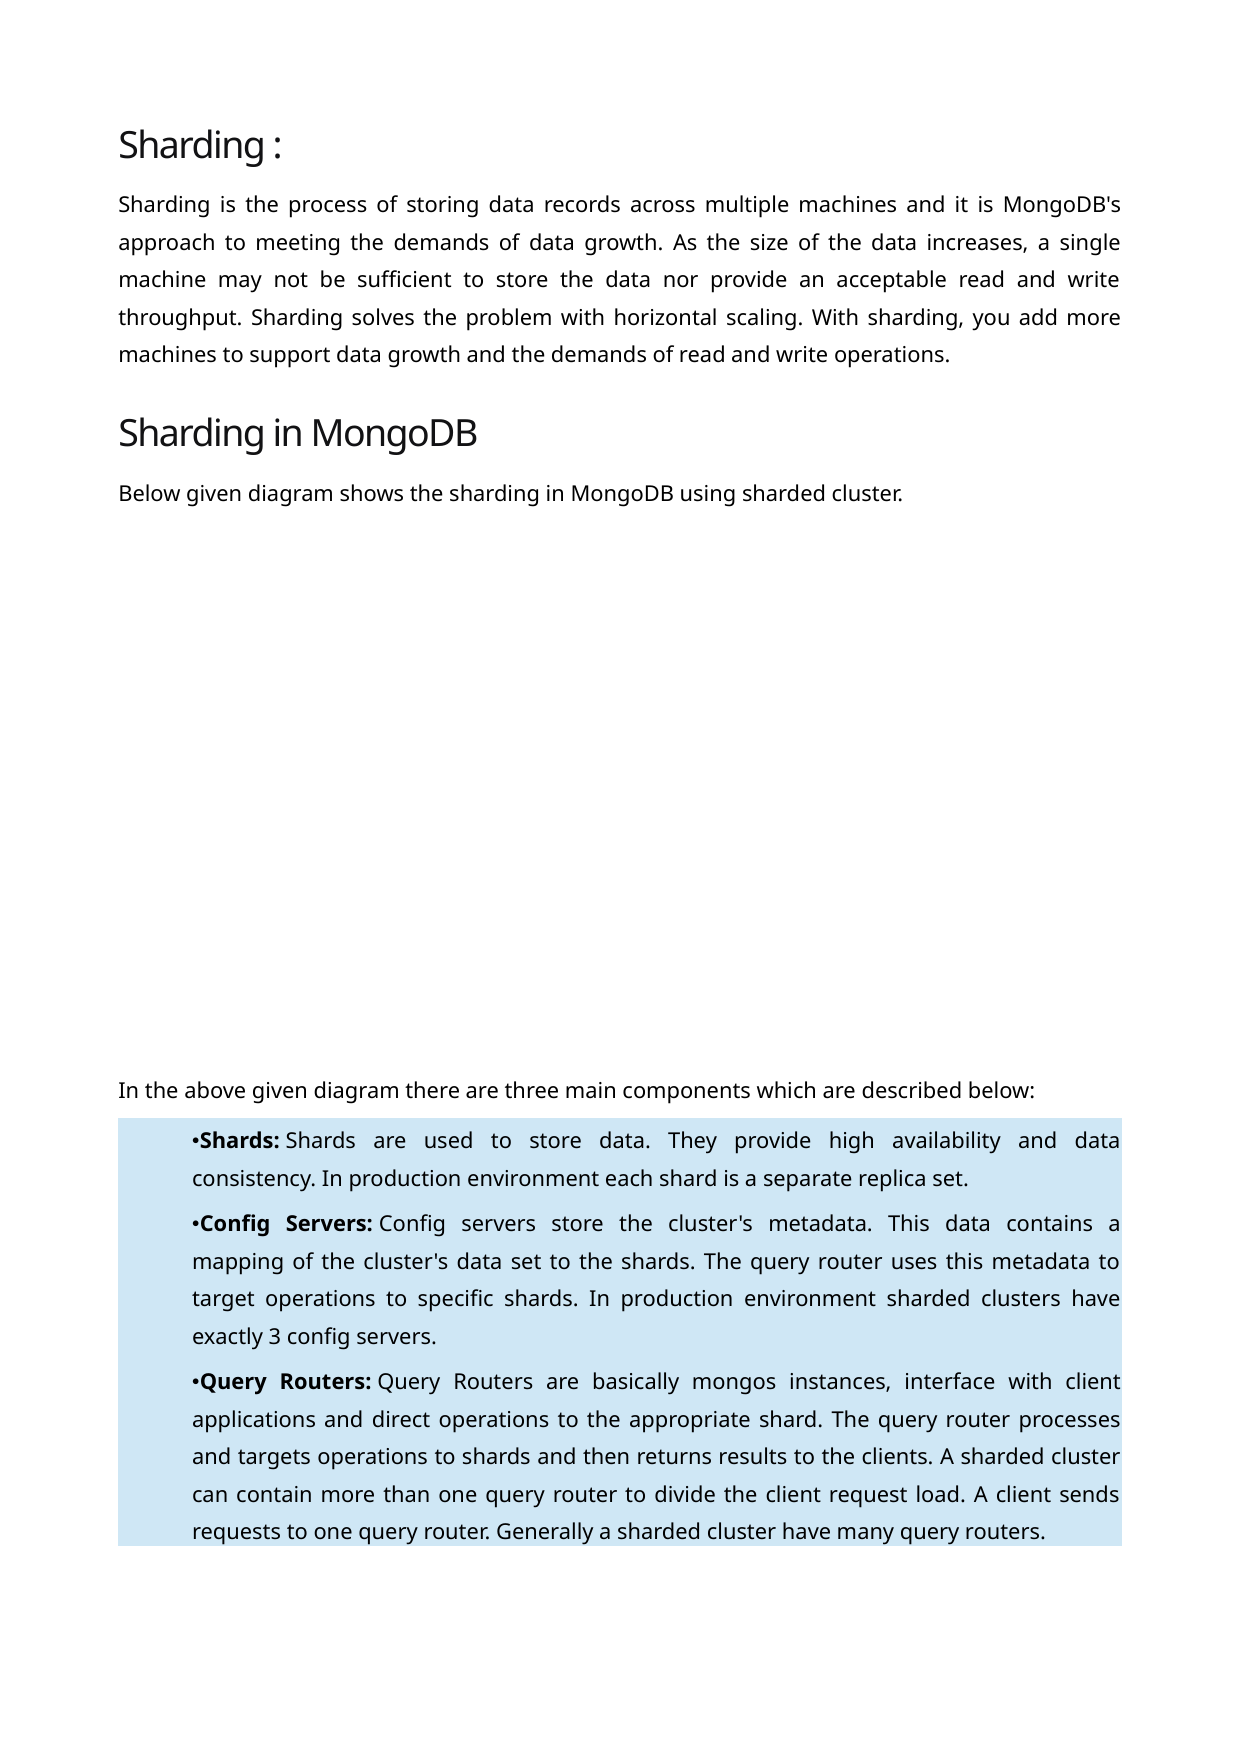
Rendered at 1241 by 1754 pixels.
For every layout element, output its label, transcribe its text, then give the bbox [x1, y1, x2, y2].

list Shards: Shards are used to store data. They provide high availability and data consistency. In production environment each shard is a separate replica set. [118, 1118, 1122, 1193]
list Config Servers: Config servers store the cluster's metadata. This data contains a mapping of the cluster's data set to the shards. The query router uses this metadata to target operations to specific shards. In production environment sharded clusters have exactly 3 config servers. [118, 1201, 1122, 1351]
list Query Routers: Query Routers are basically mongos instances, interface with client applications and direct operations to the appropriate shard. The query router processes and targets operations to shards and then returns results to the clients. A sharded cluster can contain more than one query router to divide the client request load. A client sends requests to one query router. Generally a sharded cluster have many query routers. [118, 1358, 1122, 1546]
subtitle Sharding in MongoDB [118, 407, 1122, 458]
subtitle Sharding : [118, 118, 1122, 169]
text Below given diagram shows the sharding in MongoDB using sharded cluster. [118, 470, 1122, 508]
text Sharding is the process of storing data records across multiple machines and it is MongoDB's approach to meeting the demands of data growth. As the size of the data increases, a single machine may not be sufficient to store the data nor provide an acceptable read and write throughput. Sharding solves the problem with horizontal scaling. With sharding, you add more machines to support data growth and the demands of read and write operations. [118, 182, 1122, 369]
text In the above given diagram there are three main components which are described below: [118, 1068, 1122, 1105]
